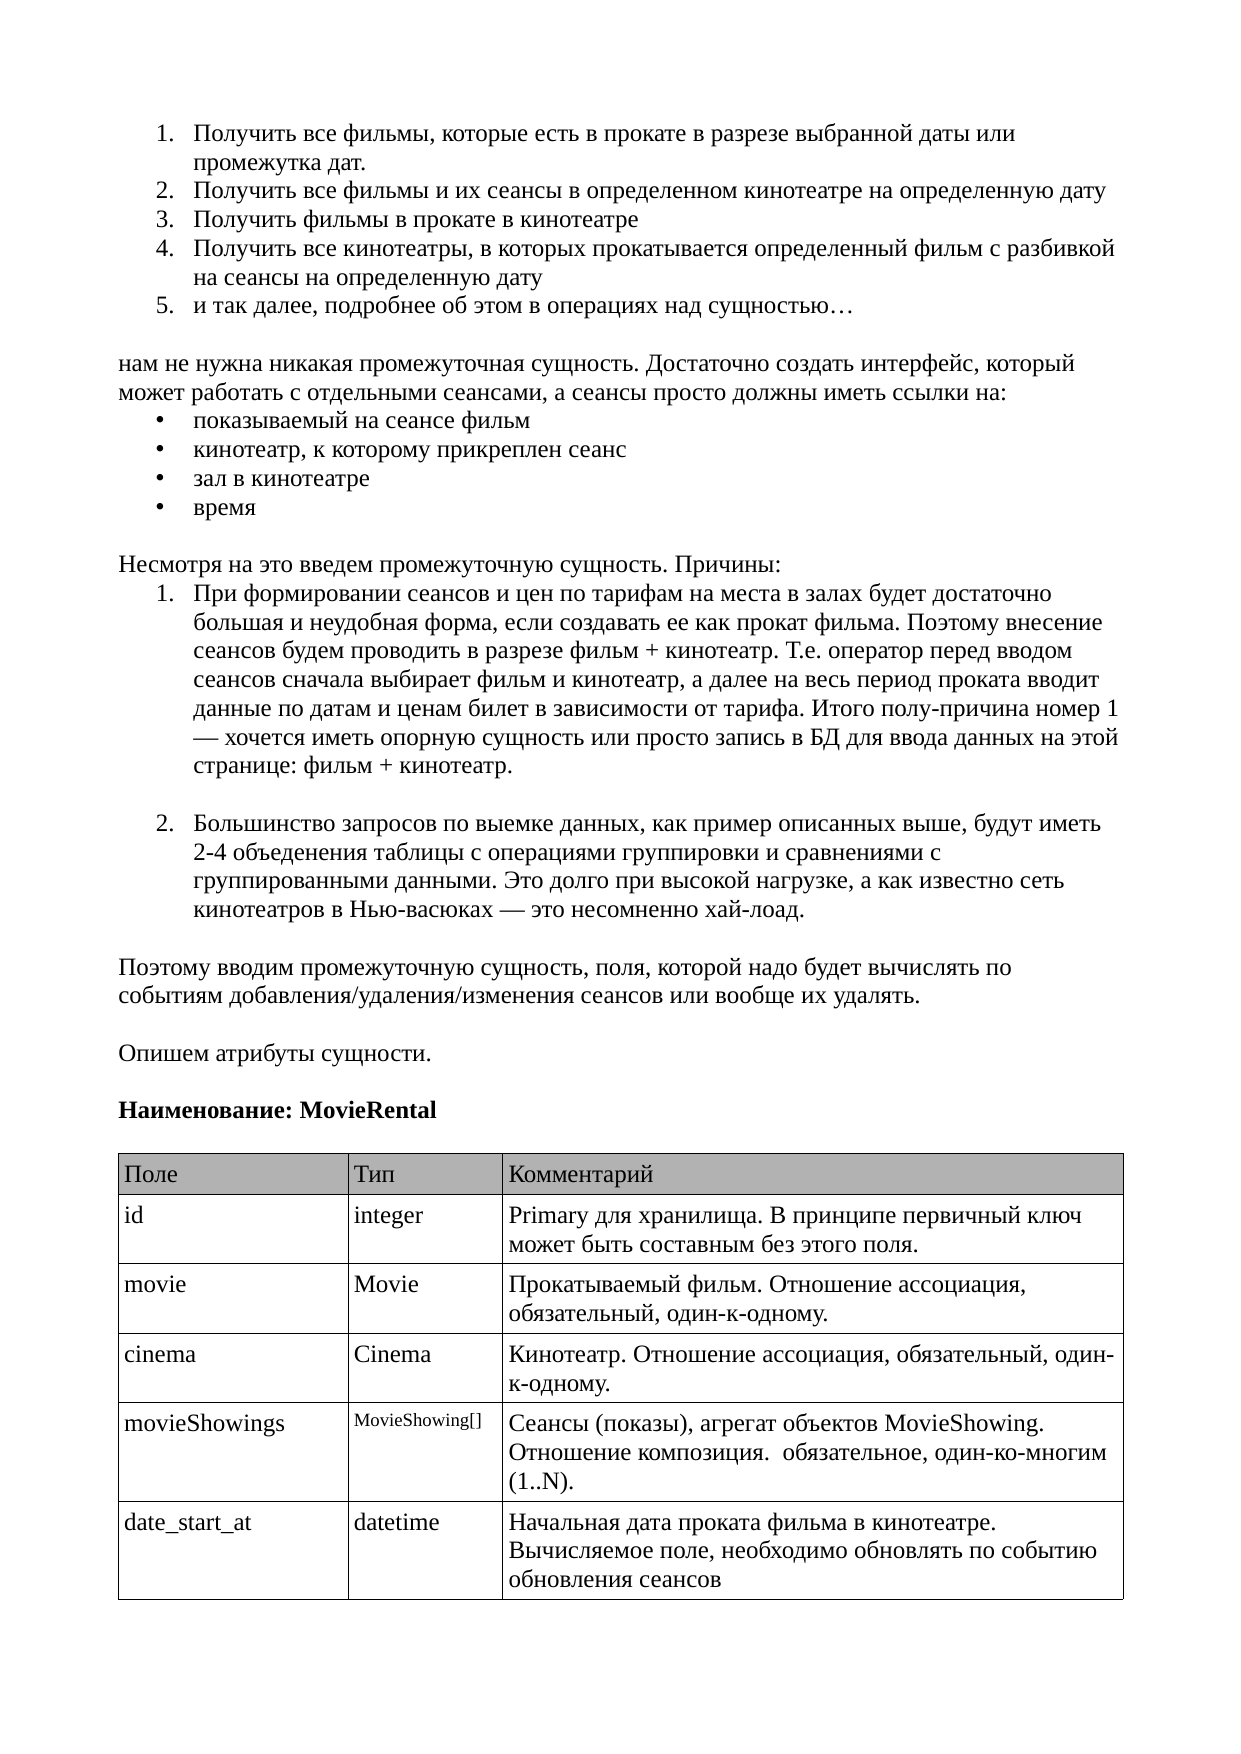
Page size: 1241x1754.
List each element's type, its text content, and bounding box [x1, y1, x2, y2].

text Наименование: MovieRental [118, 1096, 1122, 1124]
table_cell Сеансы (показы), агрегат объектов MovieShowing. Отношение композиция. обязательное, один-ко-многим (1..N). [503, 1403, 1123, 1501]
table_cell Movie [349, 1264, 502, 1333]
list время [156, 492, 1122, 521]
table_cell datetime [349, 1502, 502, 1599]
table_cell Cinema [349, 1334, 502, 1402]
list показываемый на сеансе фильм [156, 406, 1122, 434]
text Несмотря на это введем промежуточную сущность. Причины: [118, 549, 1122, 578]
list Получить фильмы в прокате в кинотеатре [156, 204, 1122, 233]
table_header Тип [349, 1154, 502, 1194]
list зал в кинотеатре [156, 463, 1122, 492]
table_cell Primary для хранилища. В принципе первичный ключ может быть составным без этого поля. [503, 1195, 1123, 1263]
text Опишем атрибуты сущности. [118, 1038, 1122, 1067]
list Получить все фильмы и их сеансы в определенном кинотеатре на определенную дату [156, 176, 1122, 204]
table_header Комментарий [503, 1154, 1123, 1194]
list Получить все фильмы, которые есть в прокате в разрезе выбранной даты или промежутка дат. [156, 118, 1122, 176]
table_cell integer [349, 1195, 502, 1263]
table_cell movie [119, 1264, 348, 1333]
text Поэтому вводим промежуточную сущность, поля, которой надо будет вычислять по событиям добавления/удаления/изменения сеансов или вообще их удалять. [118, 952, 1122, 1009]
table_cell Прокатываемый фильм. Отношение ассоциация, обязательный, один-к-одному. [503, 1264, 1123, 1333]
table_cell id [119, 1195, 348, 1263]
table_cell date_start_at [119, 1502, 348, 1599]
table_cell MovieShowing[] [349, 1403, 502, 1501]
list и так далее, подробнее об этом в операциях над сущностью… [156, 291, 1122, 319]
table_cell Кинотеатр. Отношение ассоциация, обязательный, один-к-одному. [503, 1334, 1123, 1402]
list При формировании сеансов и цен по тарифам на места в залах будет достаточно большая и неудобная форма, если создавать ее как прокат фильма. Поэтому внесение сеансов будем проводить в разрезе фильм + кинотеатр. Т.е. оператор перед вводом сеансов сначала выбирает фильм и кинотеатр, а далее на весь период проката вводит данные по датам и ценам билет в зависимости от тарифа. Итого полу-причина номер 1 — хочется иметь опорную сущность или просто запись в БД для ввода данных на этой странице: фильм + кинотеатр. [156, 578, 1122, 779]
table_cell movieShowings [119, 1403, 348, 1501]
list кинотеатр, к которому прикреплен сеанс [156, 434, 1122, 463]
table_cell cinema [119, 1334, 348, 1402]
table_header Поле [119, 1154, 348, 1194]
list Получить все кинотеатры, в которых прокатывается определенный фильм с разбивкой на сеансы на определенную дату [156, 233, 1122, 291]
table_cell Начальная дата проката фильма в кинотеатре. Вычисляемое поле, необходимо обновлять по событию обновления сеансов [503, 1502, 1123, 1599]
text нам не нужна никакая промежуточная сущность. Достаточно создать интерфейс, который может работать с отдельными сеансами, а сеансы просто должны иметь ссылки на: [118, 348, 1122, 406]
list Большинство запросов по выемке данных, как пример описанных выше, будут иметь 2-4 объеденения таблицы с операциями группировки и сравнениями с группированными данными. Это долго при высокой нагрузке, а как известно сеть кинотеатров в Нью-васюках — это несомненно хай-лоад. [156, 808, 1122, 923]
